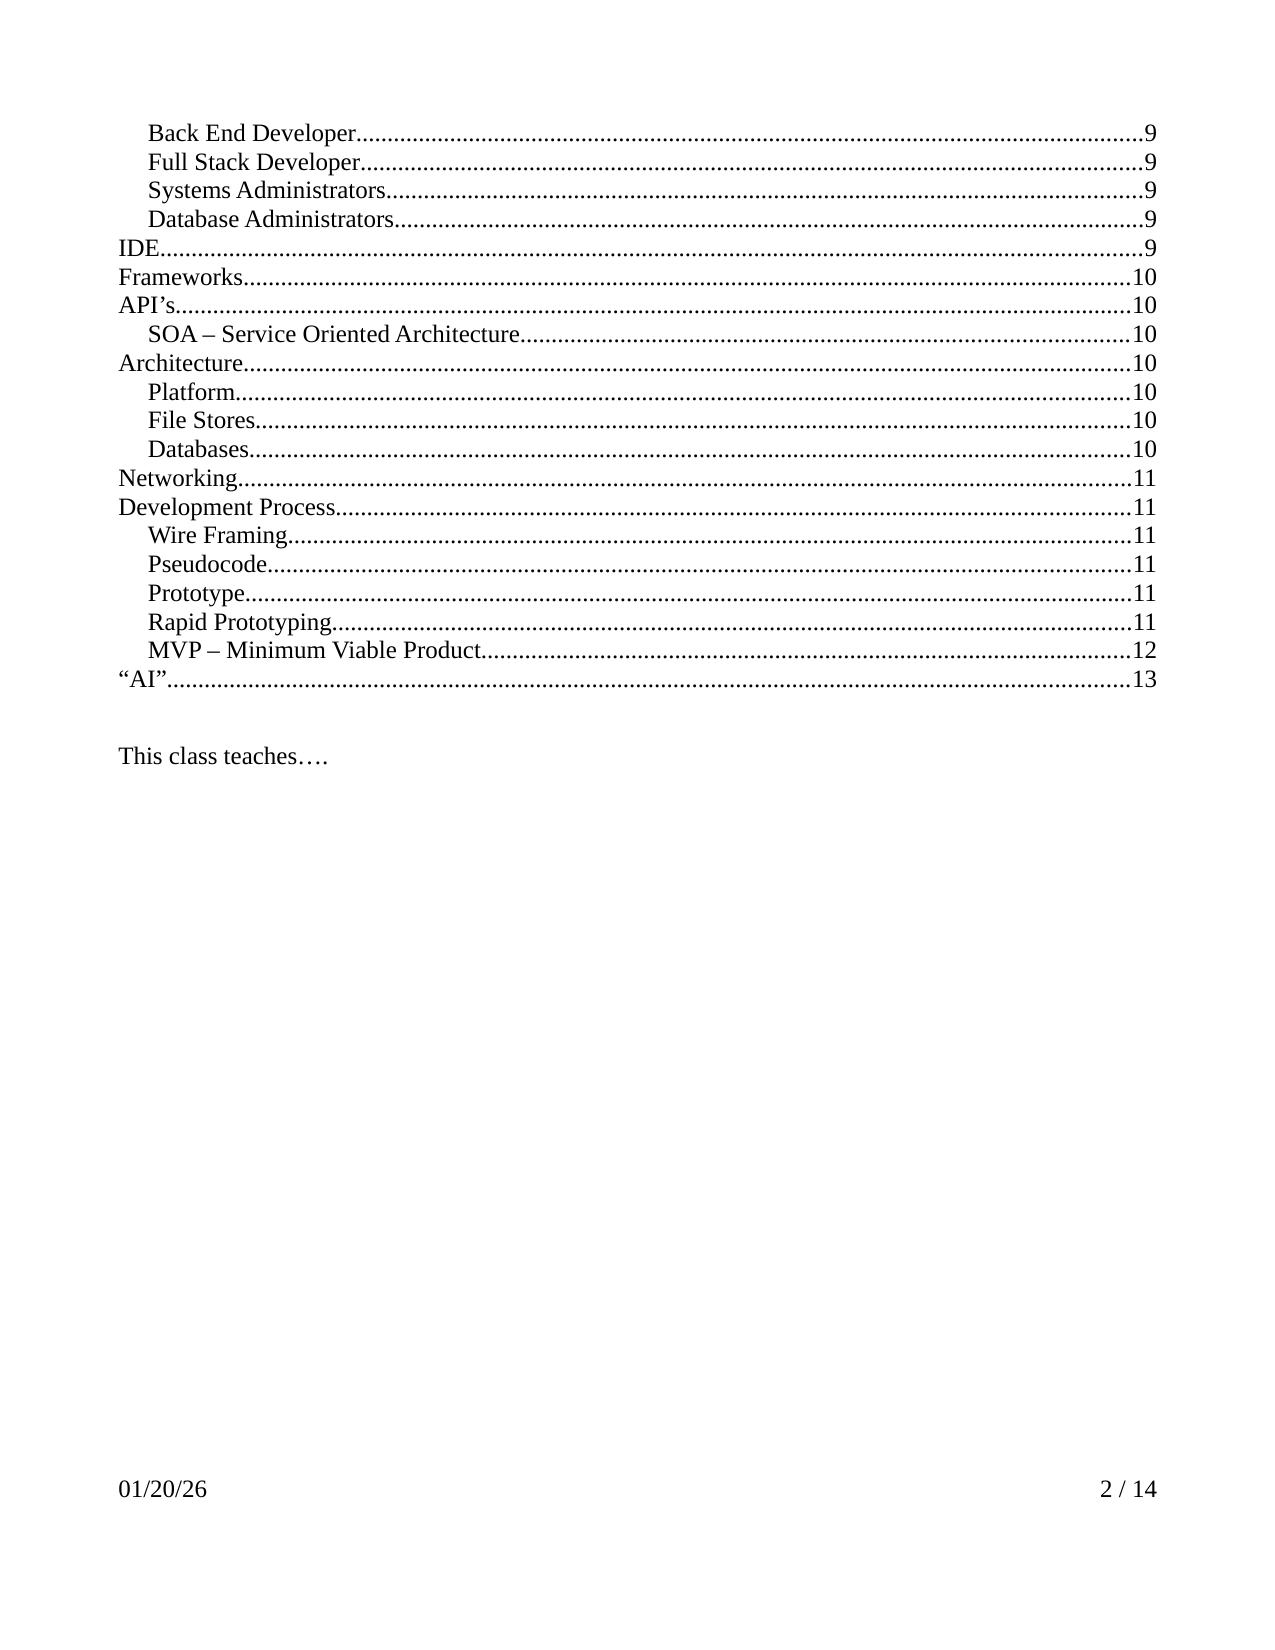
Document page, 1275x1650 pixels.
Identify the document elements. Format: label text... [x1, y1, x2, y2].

text MVP – Minimum Viable Product 12 [148, 636, 1157, 664]
text Wire Framing 11 [148, 521, 1157, 549]
text API’s 10 [118, 291, 1157, 319]
text IDE 9 [118, 233, 1157, 262]
text Pseudocode 11 [148, 549, 1157, 578]
text Development Process 11 [118, 492, 1157, 521]
text Database Administrators 9 [148, 204, 1157, 233]
text Frameworks 10 [118, 262, 1157, 291]
text Systems Administrators 9 [148, 176, 1157, 204]
text “AI” 13 [118, 664, 1157, 693]
text SOA – Service Oriented Architecture 10 [148, 319, 1157, 348]
text Prototype 11 [148, 578, 1157, 607]
text Full Stack Developer 9 [148, 147, 1157, 176]
text Platform 10 [148, 377, 1157, 406]
text Architecture 10 [118, 348, 1157, 377]
text This class teaches…. [118, 741, 1157, 769]
text Networking 11 [118, 463, 1157, 492]
text Back End Developer 9 [148, 118, 1157, 147]
text Rapid Prototyping 11 [148, 607, 1157, 636]
text File Stores 10 [148, 406, 1157, 434]
text Databases 10 [148, 434, 1157, 463]
